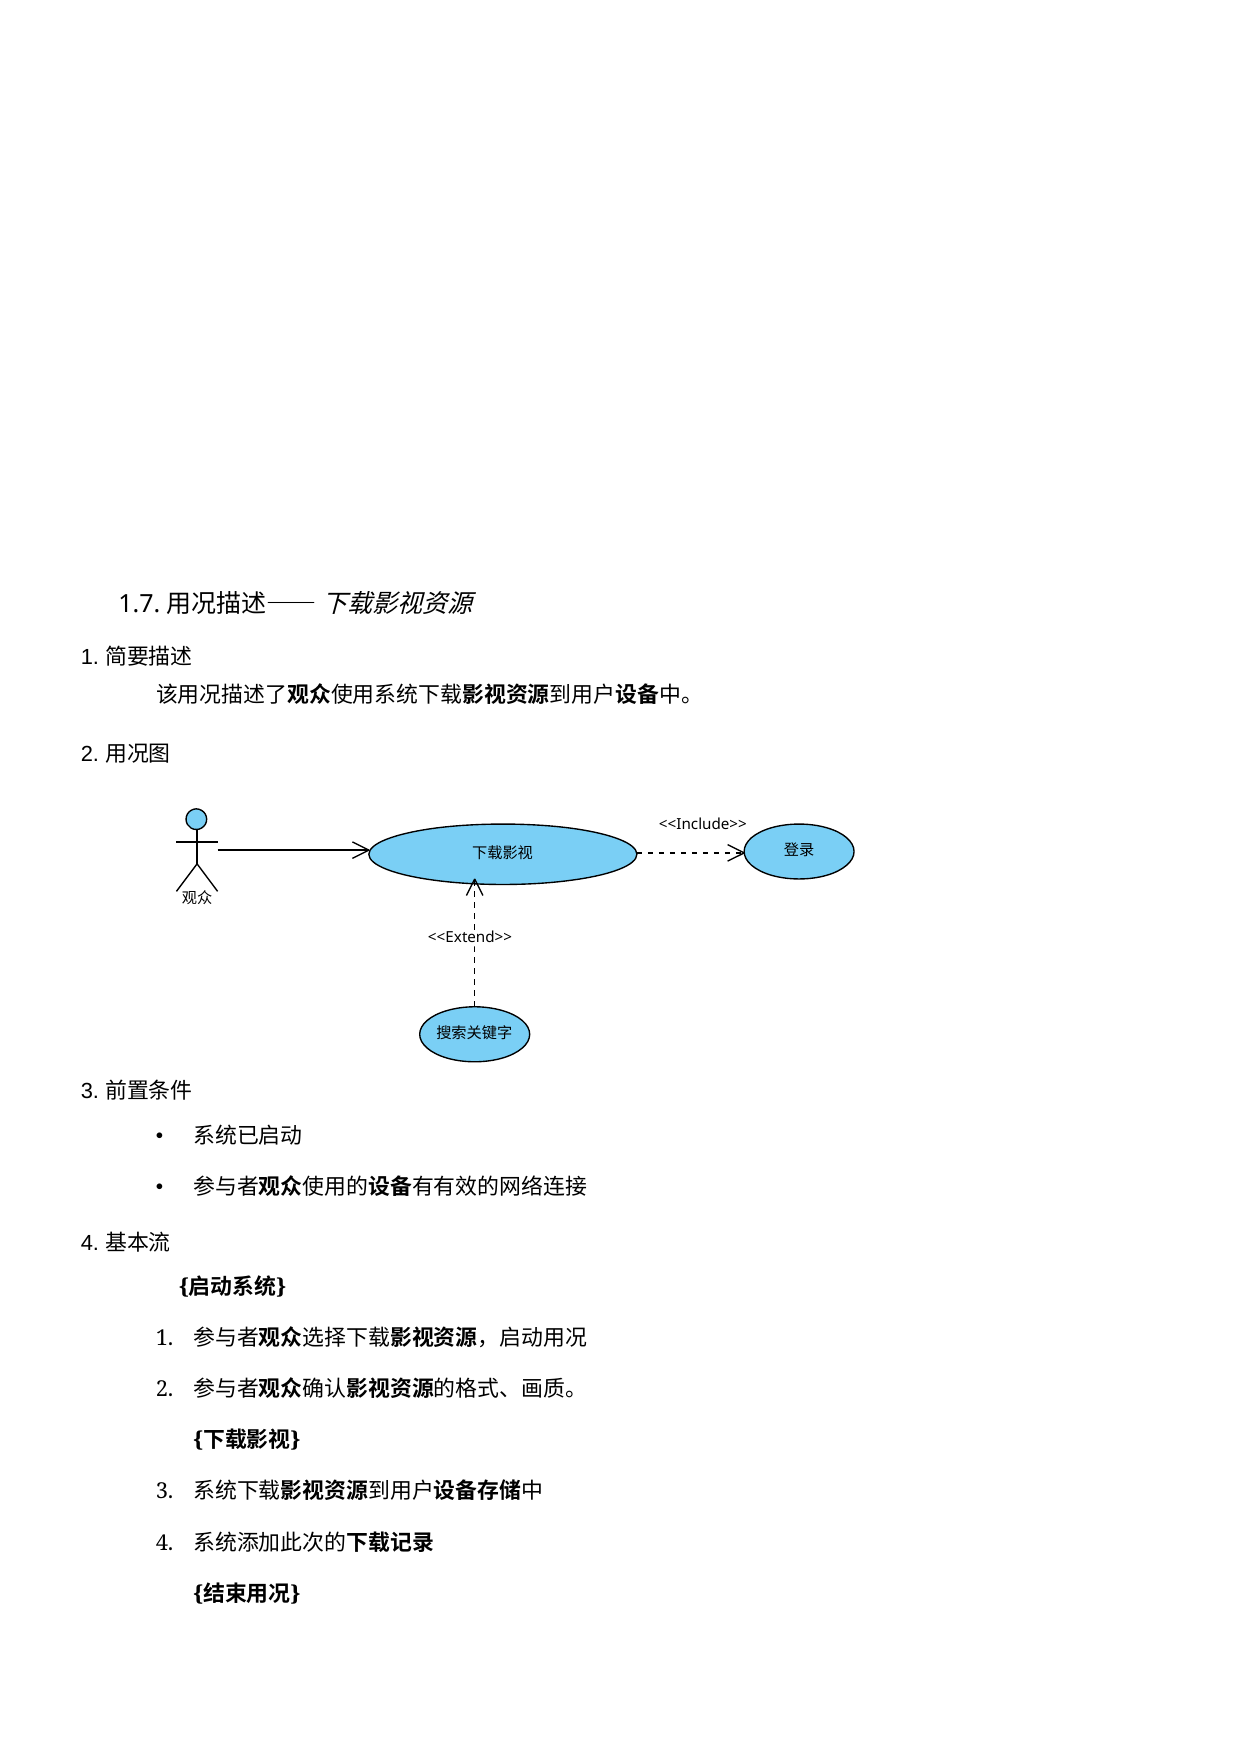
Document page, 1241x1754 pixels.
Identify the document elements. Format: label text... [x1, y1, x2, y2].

subtitle 简要描述 [81, 639, 1122, 670]
list {下载影视} [156, 1422, 1122, 1454]
list 参与者观众确认影视资源的格式、画质。 [156, 1371, 1122, 1403]
list 系统添加此次的下载记录 [156, 1524, 1122, 1556]
list 参与者观众选择下载影视资源，启动用况 [156, 1320, 1122, 1352]
text 该用况描述了观众使用系统下载影视资源到用户设备中。 [156, 677, 1122, 708]
subtitle 基本流 [81, 1225, 1122, 1257]
text {启动系统} [118, 1269, 1122, 1301]
list {结束用况} [156, 1576, 1122, 1607]
subtitle 前置条件 [81, 829, 1122, 1105]
subtitle 用况描述—— 下载影视资源 [118, 583, 1122, 620]
list 系统已启动 [156, 1118, 1122, 1149]
list 系统下载影视资源到用户设备存储中 [156, 1473, 1122, 1505]
subtitle 用况图 [81, 736, 1122, 767]
list 参与者观众使用的设备有有效的网络连接 [156, 1169, 1122, 1200]
